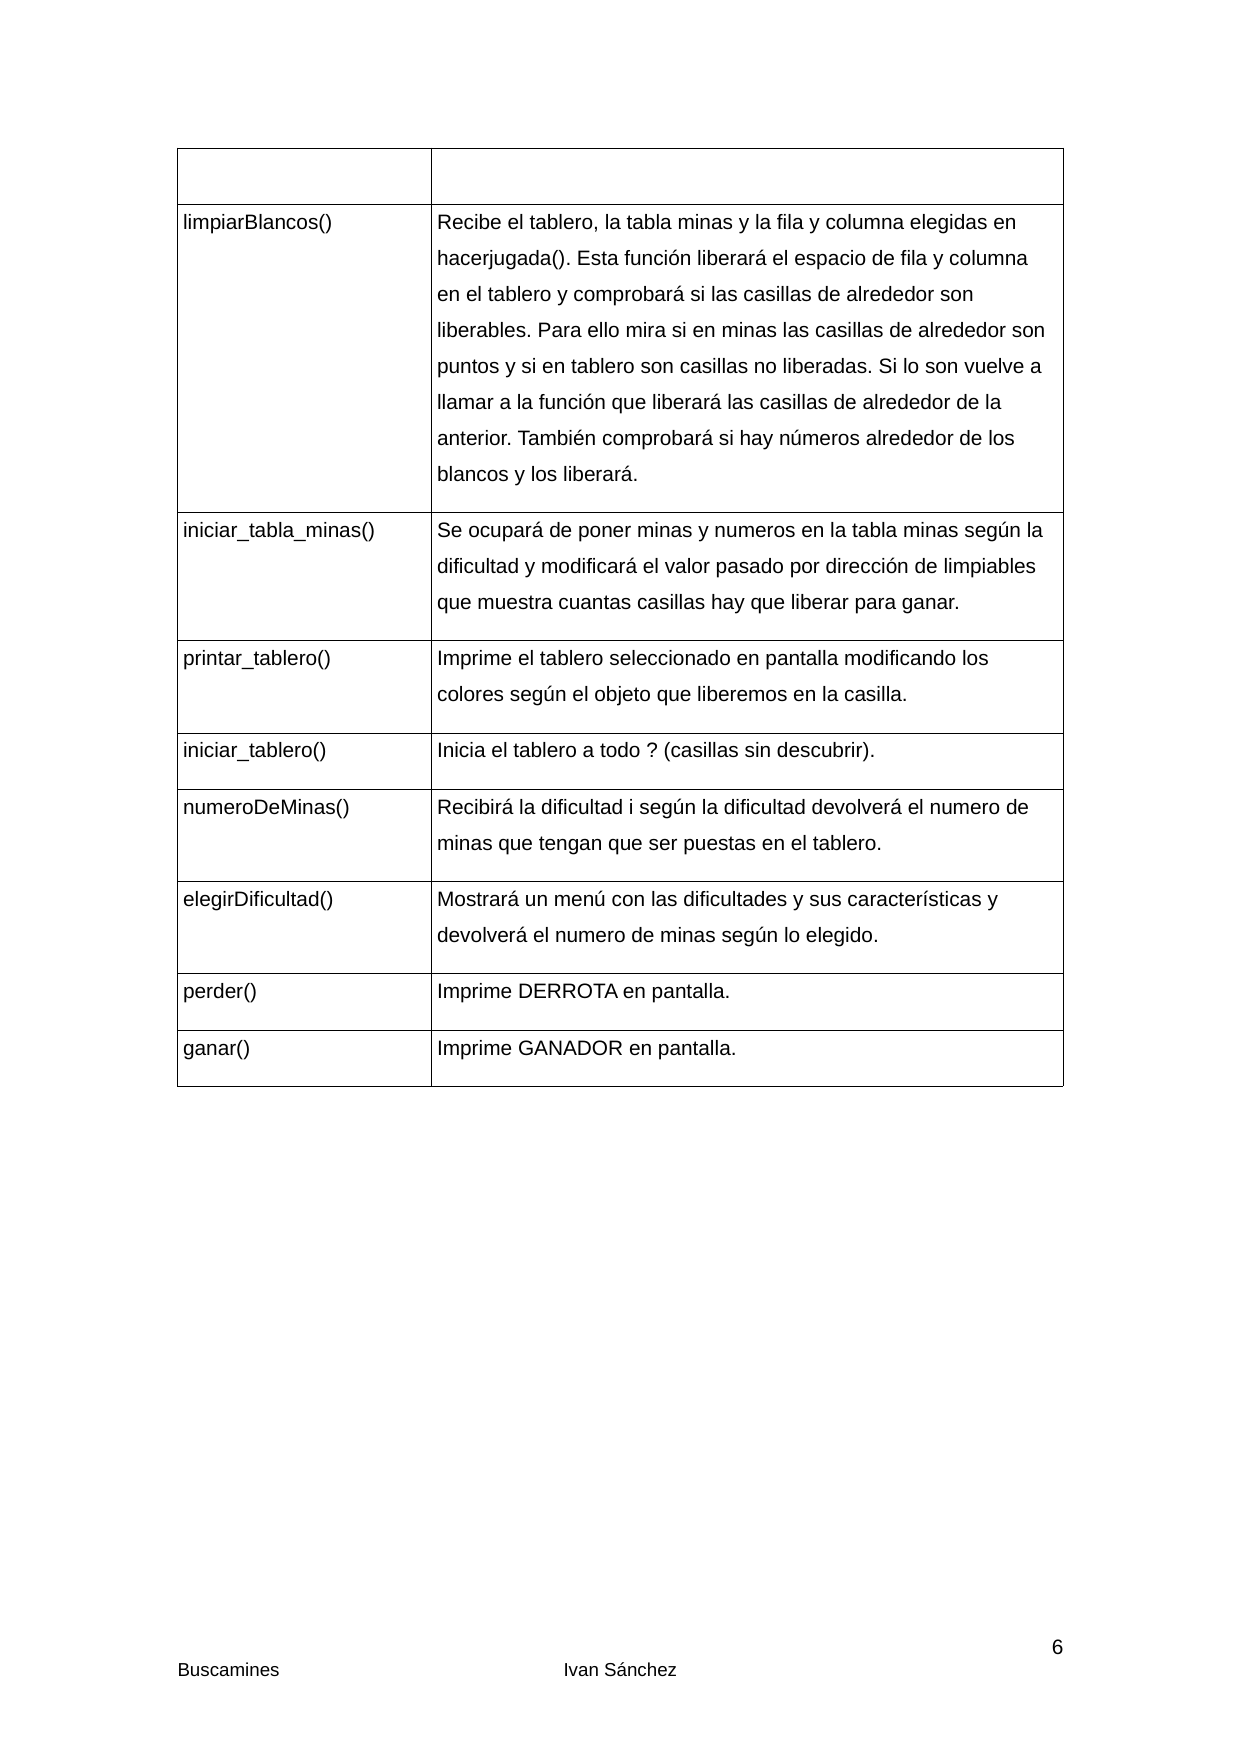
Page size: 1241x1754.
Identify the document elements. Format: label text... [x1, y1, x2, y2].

table_cell printar_tablero() [178, 641, 431, 732]
table_cell limpiarBlancos() [178, 205, 431, 512]
table_cell Imprime DERROTA en pantalla. [432, 974, 1063, 1030]
table_cell iniciar_tabla_minas() [178, 513, 431, 640]
table_cell Recibe el tablero, la tabla minas y la fila y columna elegidas en hacerjugada(). Esta función liberará el espacio de fila y columna en el tablero y comprobará si las casillas de alrededor son liberables. Para ello mira si en minas las casillas de alrededor son puntos y si en tablero son casillas no liberadas. Si lo son vuelve a llamar a la función que liberará las casillas de alrededor de la anterior. También comprobará si hay números alrededor de los blancos y los liberará. [432, 205, 1063, 512]
table_cell ganar() [178, 1031, 431, 1086]
table_cell iniciar_tablero() [178, 734, 431, 789]
table_cell Recibirá la dificultad i según la dificultad devolverá el numero de minas que tengan que ser puestas en el tablero. [432, 790, 1063, 881]
table_cell [178, 149, 431, 204]
table_cell [432, 149, 1063, 204]
table_cell Inicia el tablero a todo ? (casillas sin descubrir). [432, 734, 1063, 789]
table_cell Se ocupará de poner minas y numeros en la tabla minas según la dificultad y modificará el valor pasado por dirección de limpiables que muestra cuantas casillas hay que liberar para ganar. [432, 513, 1063, 640]
table_cell numeroDeMinas() [178, 790, 431, 881]
table_cell Mostrará un menú con las dificultades y sus características y devolverá el numero de minas según lo elegido. [432, 882, 1063, 973]
table_cell Imprime el tablero seleccionado en pantalla modificando los colores según el objeto que liberemos en la casilla. [432, 641, 1063, 732]
table_cell elegirDificultad() [178, 882, 431, 973]
table_cell Imprime GANADOR en pantalla. [432, 1031, 1063, 1086]
table_cell perder() [178, 974, 431, 1030]
